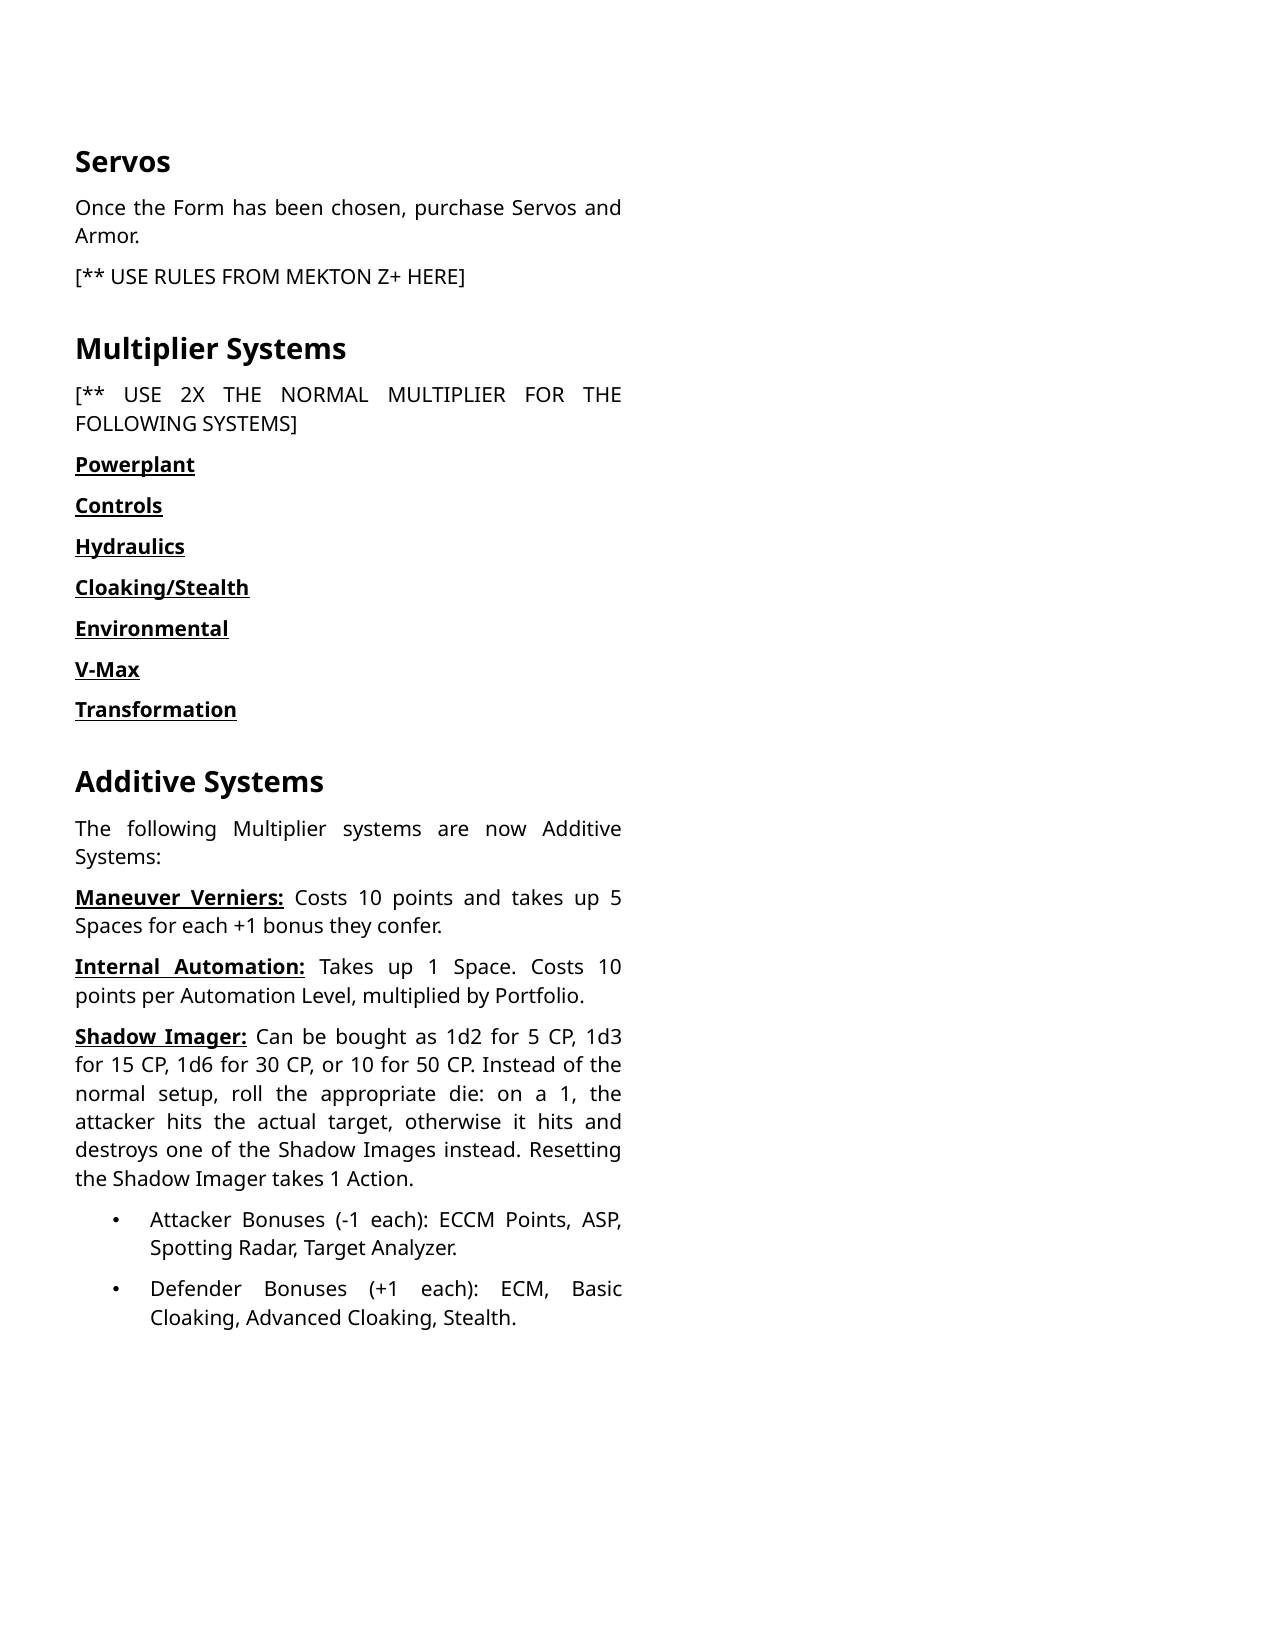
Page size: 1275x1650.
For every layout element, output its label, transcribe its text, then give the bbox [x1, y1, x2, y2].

text Shadow Imager: Can be bought as 1d2 for 5 CP, 1d3 for 15 CP, 1d6 for 30 CP, or 10 for 50 CP. Instead of the normal setup, roll the appropriate die: on a 1, the attacker hits the actual target, otherwise it hits and destroys one of the Shadow Images instead. Resetting the Shadow Imager takes 1 Action. [75, 1022, 622, 1192]
text Controls [75, 491, 622, 519]
list Defender Bonuses (+1 each): ECM, Basic Cloaking, Advanced Cloaking, Stealth. [112, 1274, 622, 1331]
text Hydraulics [75, 532, 622, 560]
text Cloaking/Stealth [75, 573, 622, 601]
text Transformation [75, 696, 622, 724]
list Attacker Bonuses (-1 each): ECCM Points, ASP, Spotting Radar, Target Analyzer. [112, 1205, 622, 1262]
text Internal Automation: Takes up 1 Space. Costs 10 points per Automation Level, multiplied by Portfolio. [75, 952, 622, 1009]
text [** USE 2X THE NORMAL MULTIPLIER FOR THE FOLLOWING SYSTEMS] [75, 381, 622, 437]
subtitle Additive Systems [75, 762, 622, 801]
text The following Multiplier systems are now Additive Systems: [75, 814, 622, 871]
text Maneuver Verniers: Costs 10 points and takes up 5 Spaces for each +1 bonus they confer. [75, 883, 622, 940]
subtitle Multiplier Systems [75, 328, 622, 368]
text [** USE RULES FROM MEKTON Z+ HERE] [75, 262, 622, 291]
text Powerplant [75, 450, 622, 478]
text V-Max [75, 655, 622, 683]
text Once the Form has been chosen, purchase Servos and Armor. [75, 193, 622, 250]
subtitle Servos [75, 141, 622, 181]
text Environmental [75, 614, 622, 642]
